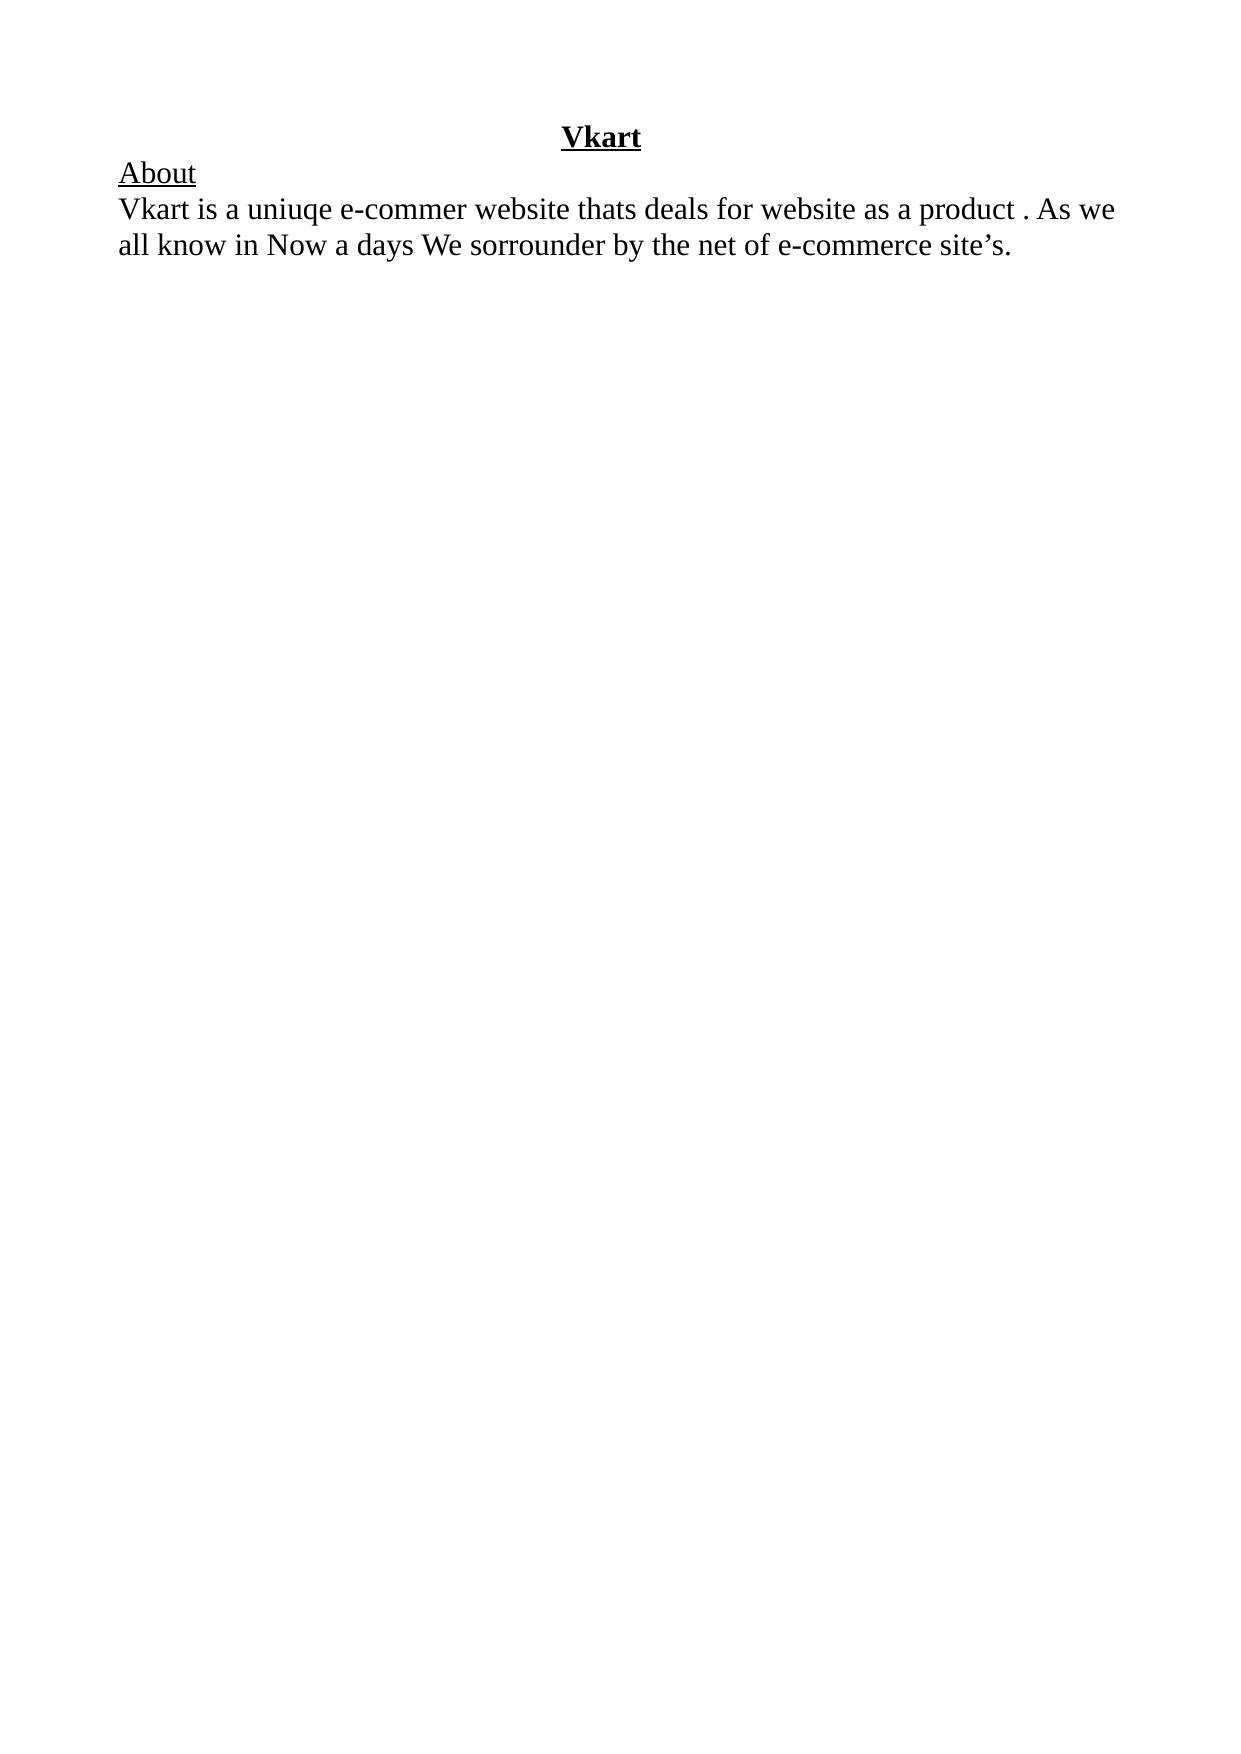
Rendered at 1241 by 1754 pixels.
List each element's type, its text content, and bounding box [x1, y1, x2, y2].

text Vkart is a uniuqe e-commer website thats deals for website as a product . As we all know in Now a days We sorrounder by the net of e-commerce site’s. [118, 190, 1122, 262]
text Vkart [118, 118, 1122, 154]
text About [118, 154, 1122, 190]
